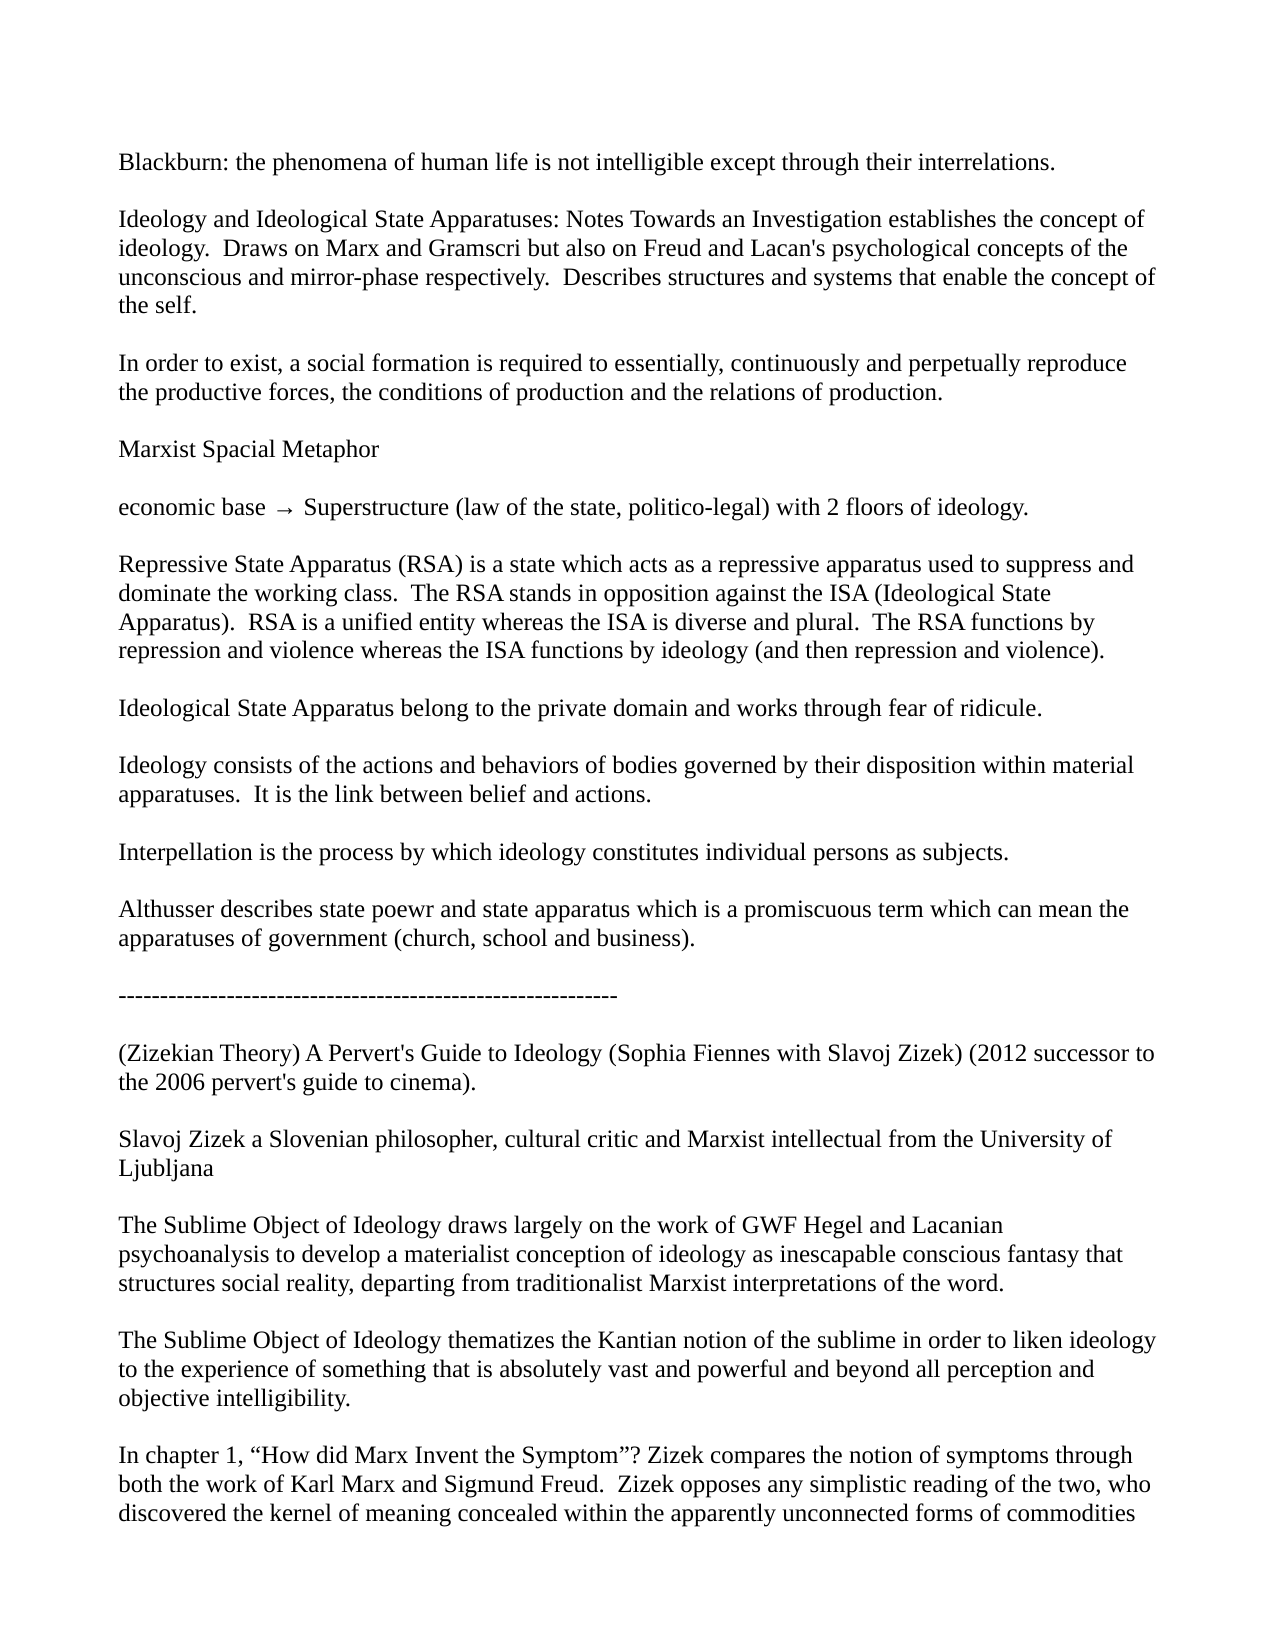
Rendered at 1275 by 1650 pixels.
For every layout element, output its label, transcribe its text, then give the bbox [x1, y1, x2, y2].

text Blackburn: the phenomena of human life is not intelligible except through their interrelations. [118, 147, 1157, 176]
text (Zizekian Theory) A Pervert's Guide to Ideology (Sophia Fiennes with Slavoj Zizek) (2012 successor to the 2006 pervert's guide to cinema). [118, 1038, 1157, 1096]
text Marxist Spacial Metaphor [118, 434, 1157, 463]
text Ideology consists of the actions and behaviors of bodies governed by their disposition within material apparatuses. It is the link between belief and actions. [118, 751, 1157, 808]
text Althusser describes state poewr and state apparatus which is a promiscuous term which can mean the apparatuses of government (church, school and business). [118, 894, 1157, 952]
text In chapter 1, “How did Marx Invent the Symptom”? Zizek compares the notion of symptoms through both the work of Karl Marx and Sigmund Freud. Zizek opposes any simplistic reading of the two, who discovered the kernel of meaning concealed within the apparently unconnected forms of commodities [118, 1441, 1157, 1527]
text In order to exist, a social formation is required to essentially, continuously and perpetually reproduce the productive forces, the conditions of production and the relations of production. [118, 348, 1157, 406]
text ------------------------------------------------------------ [118, 981, 1157, 1009]
text The Sublime Object of Ideology thematizes the Kantian notion of the sublime in order to liken ideology to the experience of something that is absolutely vast and powerful and beyond all perception and objective intelligibility. [118, 1326, 1157, 1412]
text The Sublime Object of Ideology draws largely on the work of GWF Hegel and Lacanian psychoanalysis to develop a materialist conception of ideology as inescapable conscious fantasy that structures social reality, departing from traditionalist Marxist interpretations of the word. [118, 1211, 1157, 1297]
text Ideological State Apparatus belong to the private domain and works through fear of ridicule. [118, 693, 1157, 722]
text Interpellation is the process by which ideology constitutes individual persons as subjects. [118, 837, 1157, 866]
text Ideology and Ideological State Apparatuses: Notes Towards an Investigation establishes the concept of ideology. Draws on Marx and Gramscri but also on Freud and Lacan's psychological concepts of the unconscious and mirror-phase respectively. Describes structures and systems that enable the concept of the self. [118, 204, 1157, 319]
text economic base → Superstructure (law of the state, politico-legal) with 2 floors of ideology. [118, 492, 1157, 521]
text Repressive State Apparatus (RSA) is a state which acts as a repressive apparatus used to suppress and dominate the working class. The RSA stands in opposition against the ISA (Ideological State Apparatus). RSA is a unified entity whereas the ISA is diverse and plural. The RSA functions by repression and violence whereas the ISA functions by ideology (and then repression and violence). [118, 549, 1157, 664]
text Slavoj Zizek a Slovenian philosopher, cultural critic and Marxist intellectual from the University of Ljubljana [118, 1124, 1157, 1182]
